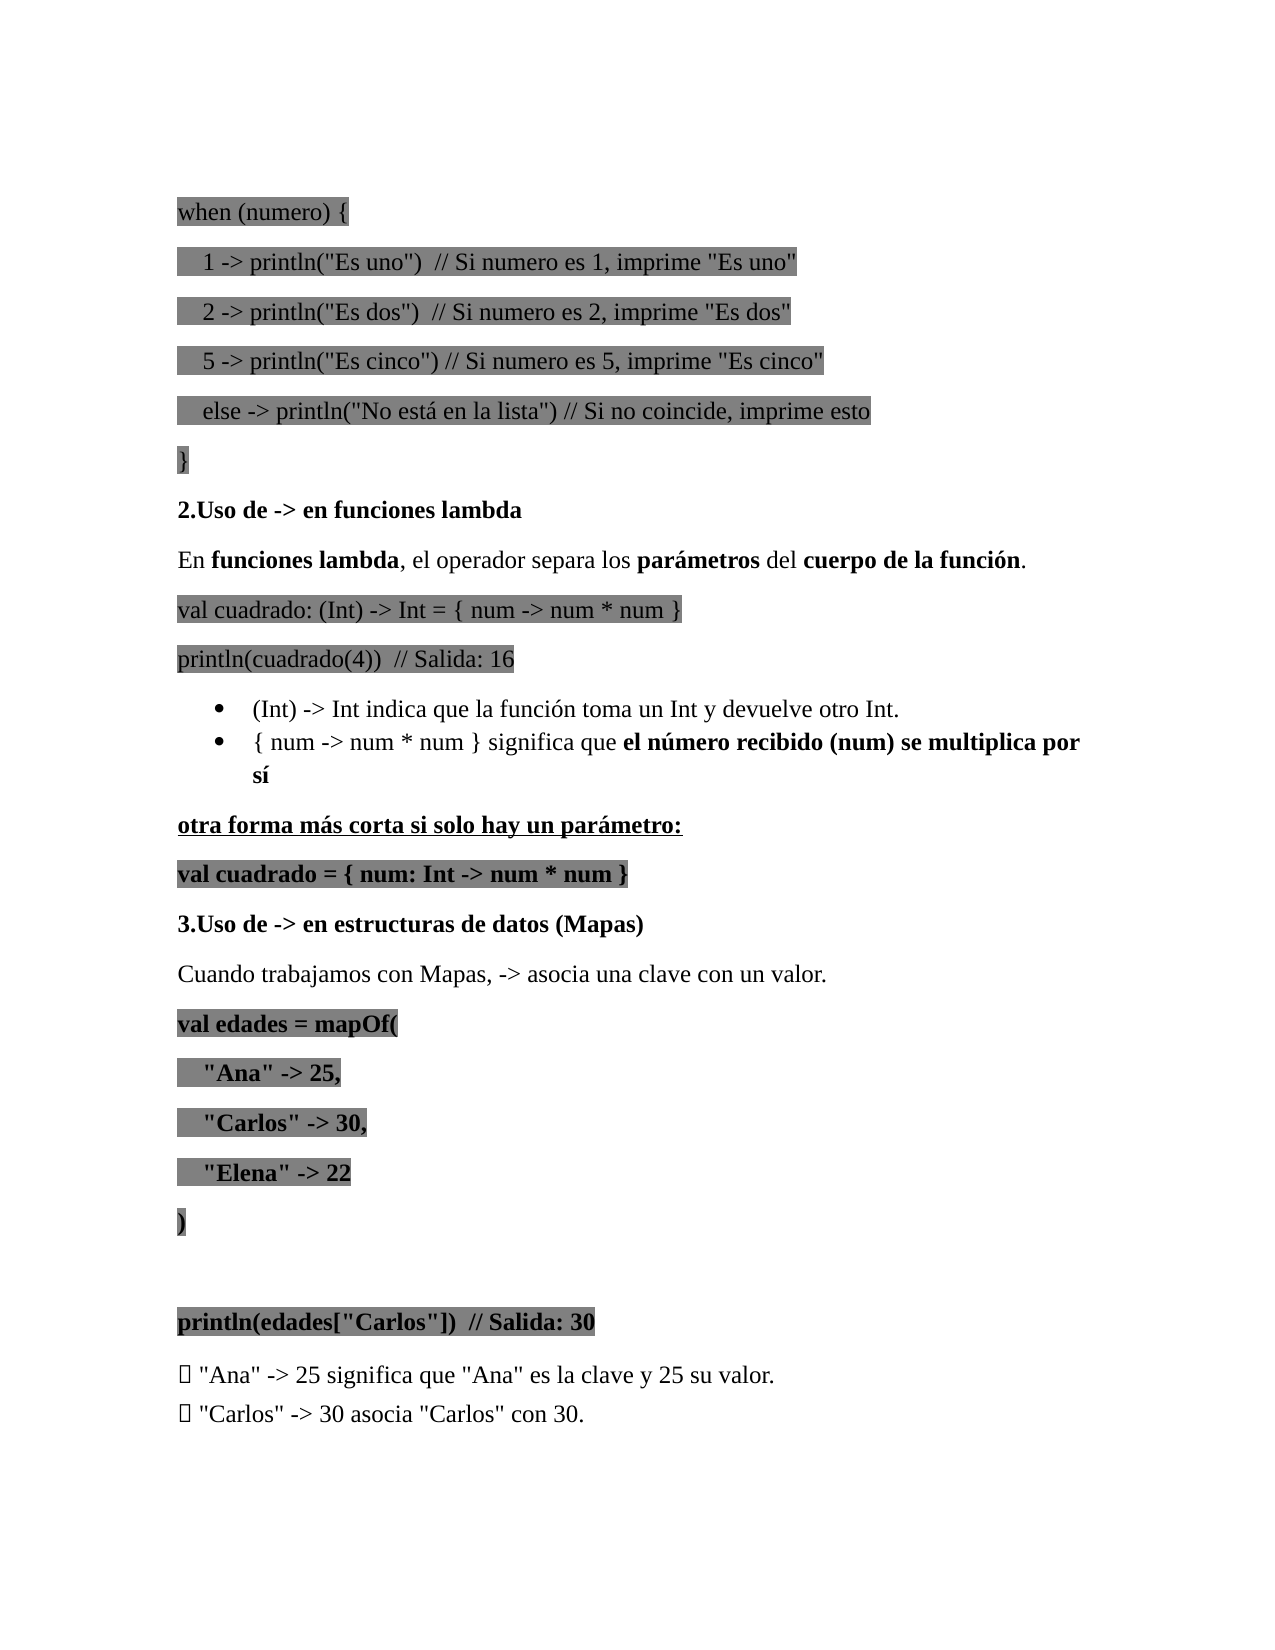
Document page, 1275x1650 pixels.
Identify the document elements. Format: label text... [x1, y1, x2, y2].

text "Ana" -> 25, [177, 1058, 1098, 1087]
text Cuando trabajamos con Mapas, -> asocia una clave con un valor. [177, 959, 1098, 988]
list { num -> num * num } significa que el número recibido (num) se multiplica por sí [215, 727, 1098, 789]
text 2.Uso de -> en funciones lambda [177, 495, 1098, 524]
text println(edades["Carlos"]) // Salida: 30 [177, 1307, 1098, 1336]
list (Int) -> Int indica que la función toma un Int y devuelve otro Int. [215, 694, 1098, 723]
text "Elena" -> 22 [177, 1158, 1098, 1186]
text En funciones lambda, el operador separa los parámetros del cuerpo de la función. [177, 545, 1098, 574]
text "Carlos" -> 30, [177, 1108, 1098, 1137]
text val cuadrado: (Int) -> Int = { num -> num * num } [177, 595, 1098, 623]
text 2 -> println("Es dos") // Si numero es 2, imprime "Es dos" [177, 297, 1098, 325]
text else -> println("No está en la lista") // Si no coincide, imprime esto [177, 396, 1098, 425]
text val edades = mapOf( [177, 1009, 1098, 1037]
text println(cuadrado(4)) // Salida: 16 [177, 644, 1098, 673]
text 🔹 "Ana" -> 25 significa que "Ana" es la clave y 25 su valor. 🔹 "Carlos" -> 30 asocia "Carlos" con 30. [177, 1356, 1098, 1430]
text } [177, 446, 1098, 474]
text when (numero) { [177, 197, 1098, 226]
text ) [177, 1207, 1098, 1236]
text val cuadrado = { num: Int -> num * num } [177, 859, 1098, 888]
text 5 -> println("Es cinco") // Si numero es 5, imprime "Es cinco" [177, 346, 1098, 375]
text otra forma más corta si solo hay un parámetro: [177, 810, 1098, 839]
text 3.Uso de -> en estructuras de datos (Mapas) [177, 909, 1098, 938]
text 1 -> println("Es uno") // Si numero es 1, imprime "Es uno" [177, 247, 1098, 276]
